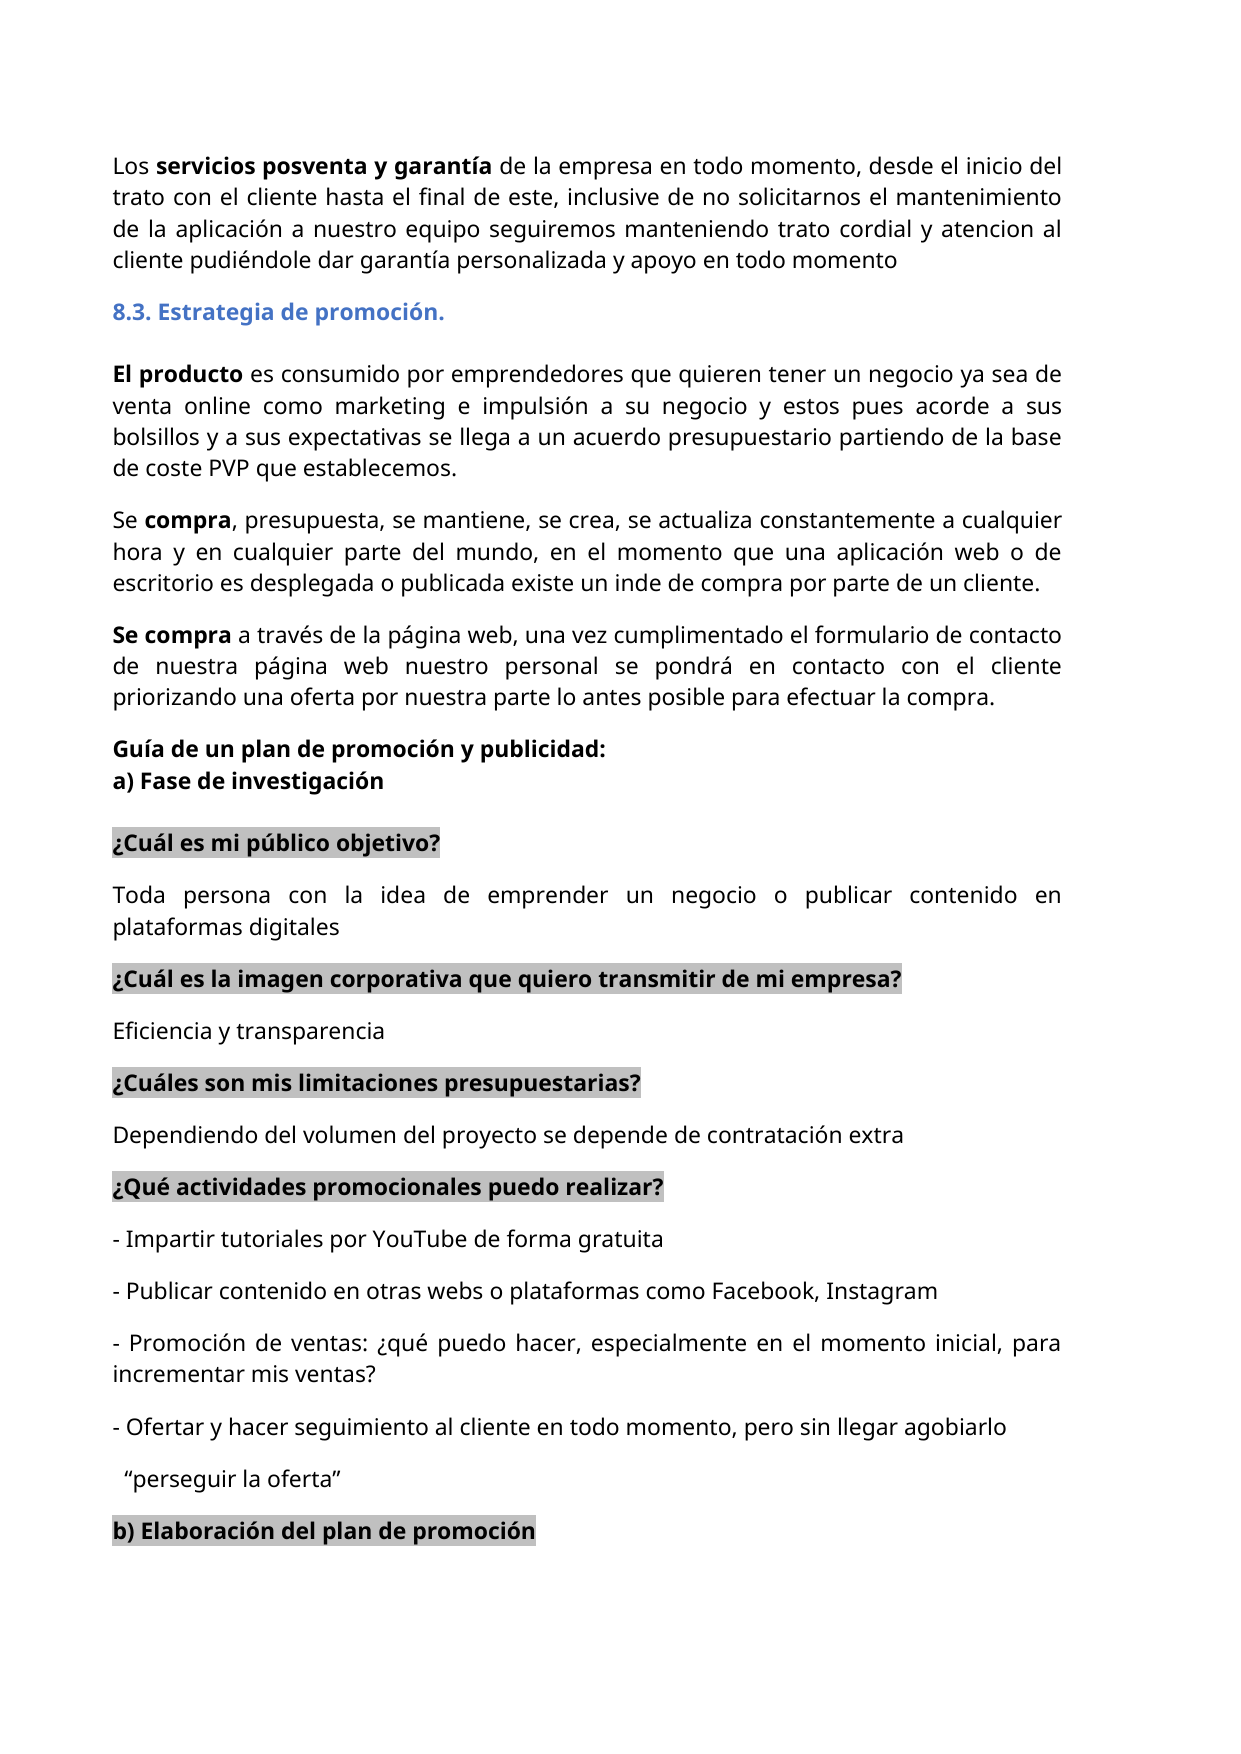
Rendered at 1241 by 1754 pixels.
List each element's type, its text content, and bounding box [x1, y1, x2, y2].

text Se compra, presupuesta, se mantiene, se crea, se actualiza constantemente a cualquier hora y en cualquier parte del mundo, en el momento que una aplicación web o de escritorio es desplegada o publicada existe un inde de compra por parte de un cliente. [75, 504, 1063, 598]
text Guía de un plan de promoción y publicidad: [112, 733, 1063, 764]
text - Ofertar y hacer seguimiento al cliente en todo momento, pero sin llegar agobiarlo [75, 1410, 1063, 1442]
text Los servicios posventa y garantía de la empresa en todo momento, desde el inicio del trato con el cliente hasta el final de este, inclusive de no solicitarnos el mantenimiento de la aplicación a nuestro equipo seguiremos manteniendo trato cordial y atencion al cliente pudiéndole dar garantía personalizada y apoyo en todo momento [75, 150, 1063, 275]
text ¿Cuál es mi público objetivo? [75, 827, 1063, 858]
text ¿Qué actividades promocionales puedo realizar? [75, 1171, 1063, 1202]
text - Publicar contenido en otras webs o plataformas como Facebook, Instagram [75, 1275, 1063, 1306]
text “perseguir la oferta” [75, 1462, 1063, 1494]
text ¿Cuál es la imagen corporativa que quiero transmitir de mi empresa? [75, 962, 1063, 994]
text - Promoción de ventas: ¿qué puedo hacer, especialmente en el momento inicial, para incrementar mis ventas? [75, 1327, 1063, 1389]
text Dependiendo del volumen del proyecto se depende de contratación extra [75, 1119, 1063, 1150]
text Eficiencia y transparencia [112, 1014, 1063, 1046]
text 8.3. Estrategia de promoción. [112, 296, 1063, 327]
text Se compra a través de la página web, una vez cumplimentado el formulario de contacto de nuestra página web nuestro personal se pondrá en contacto con el cliente priorizando una oferta por nuestra parte lo antes posible para efectuar la compra. [75, 619, 1063, 712]
text Toda persona con la idea de emprender un negocio o publicar contenido en plataformas digitales [75, 879, 1063, 942]
text ¿Cuáles son mis limitaciones presupuestarias? [75, 1067, 1063, 1098]
text b) Elaboración del plan de promoción [75, 1514, 1063, 1546]
text - Impartir tutoriales por YouTube de forma gratuita [75, 1223, 1063, 1254]
text a) Fase de investigación [112, 764, 1063, 796]
text El producto es consumido por emprendedores que quieren tener un negocio ya sea de venta online como marketing e impulsión a su negocio y estos pues acorde a sus bolsillos y a sus expectativas se llega a un acuerdo presupuestario partiendo de la base de coste PVP que establecemos. [75, 358, 1063, 483]
